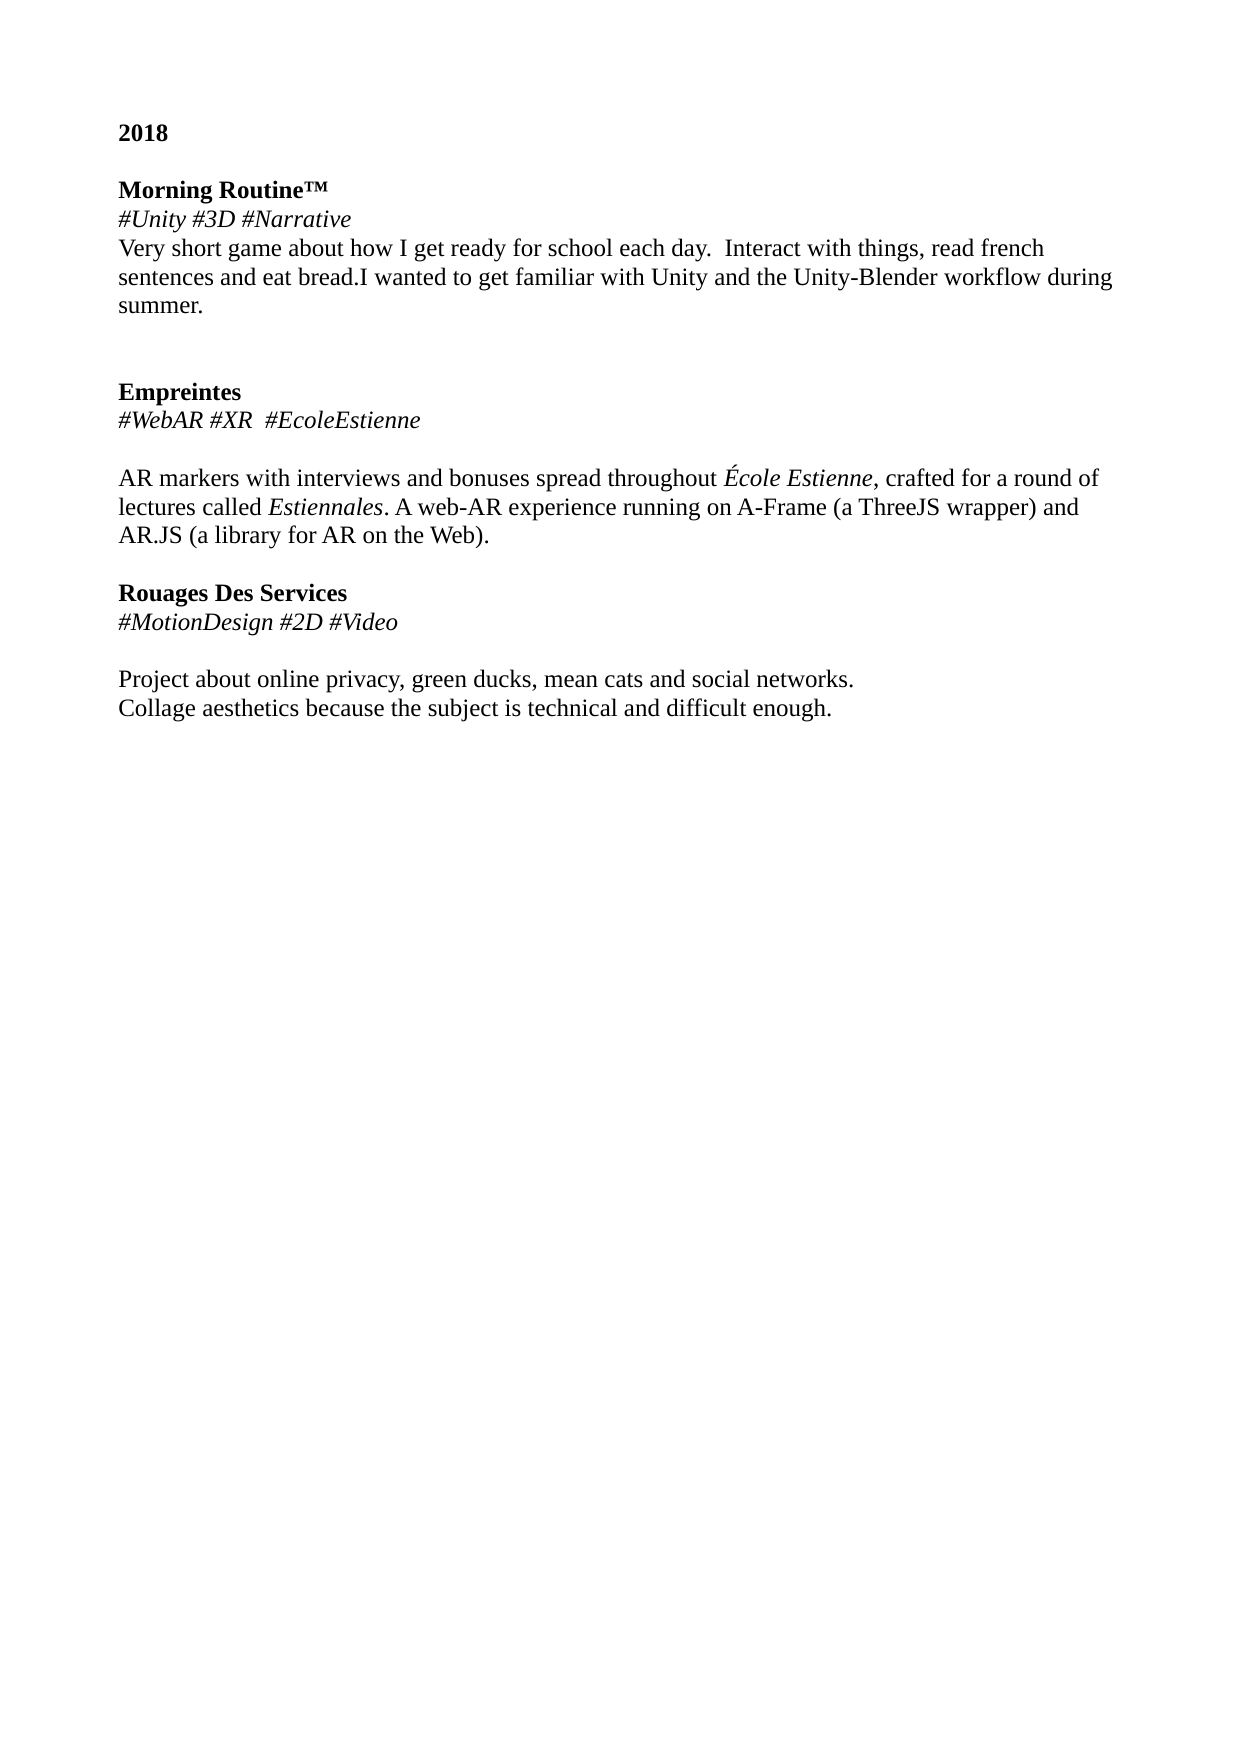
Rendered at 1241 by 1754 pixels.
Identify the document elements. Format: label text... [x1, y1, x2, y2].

text Empreintes #WebAR #XR #EcoleEstienne AR markers with interviews and bonuses spread throughout École Estienne, crafted for a round of lectures called Estiennales. A web-AR experience running on A-Frame (a ThreeJS wrapper) and AR.JS (a library for AR on the Web). [118, 377, 1122, 549]
text Rouages Des Services #MotionDesign #2D #Video Project about online privacy, green ducks, mean cats and social networks. Collage aesthetics because the subject is technical and difficult enough. [118, 578, 1122, 722]
text Morning Routine™ #Unity #3D #Narrative Very short game about how I get ready for school each day. Interact with things, read french sentences and eat bread.I wanted to get familiar with Unity and the Unity-Blender workflow during summer. [118, 176, 1122, 319]
text 2018 [118, 118, 1122, 147]
